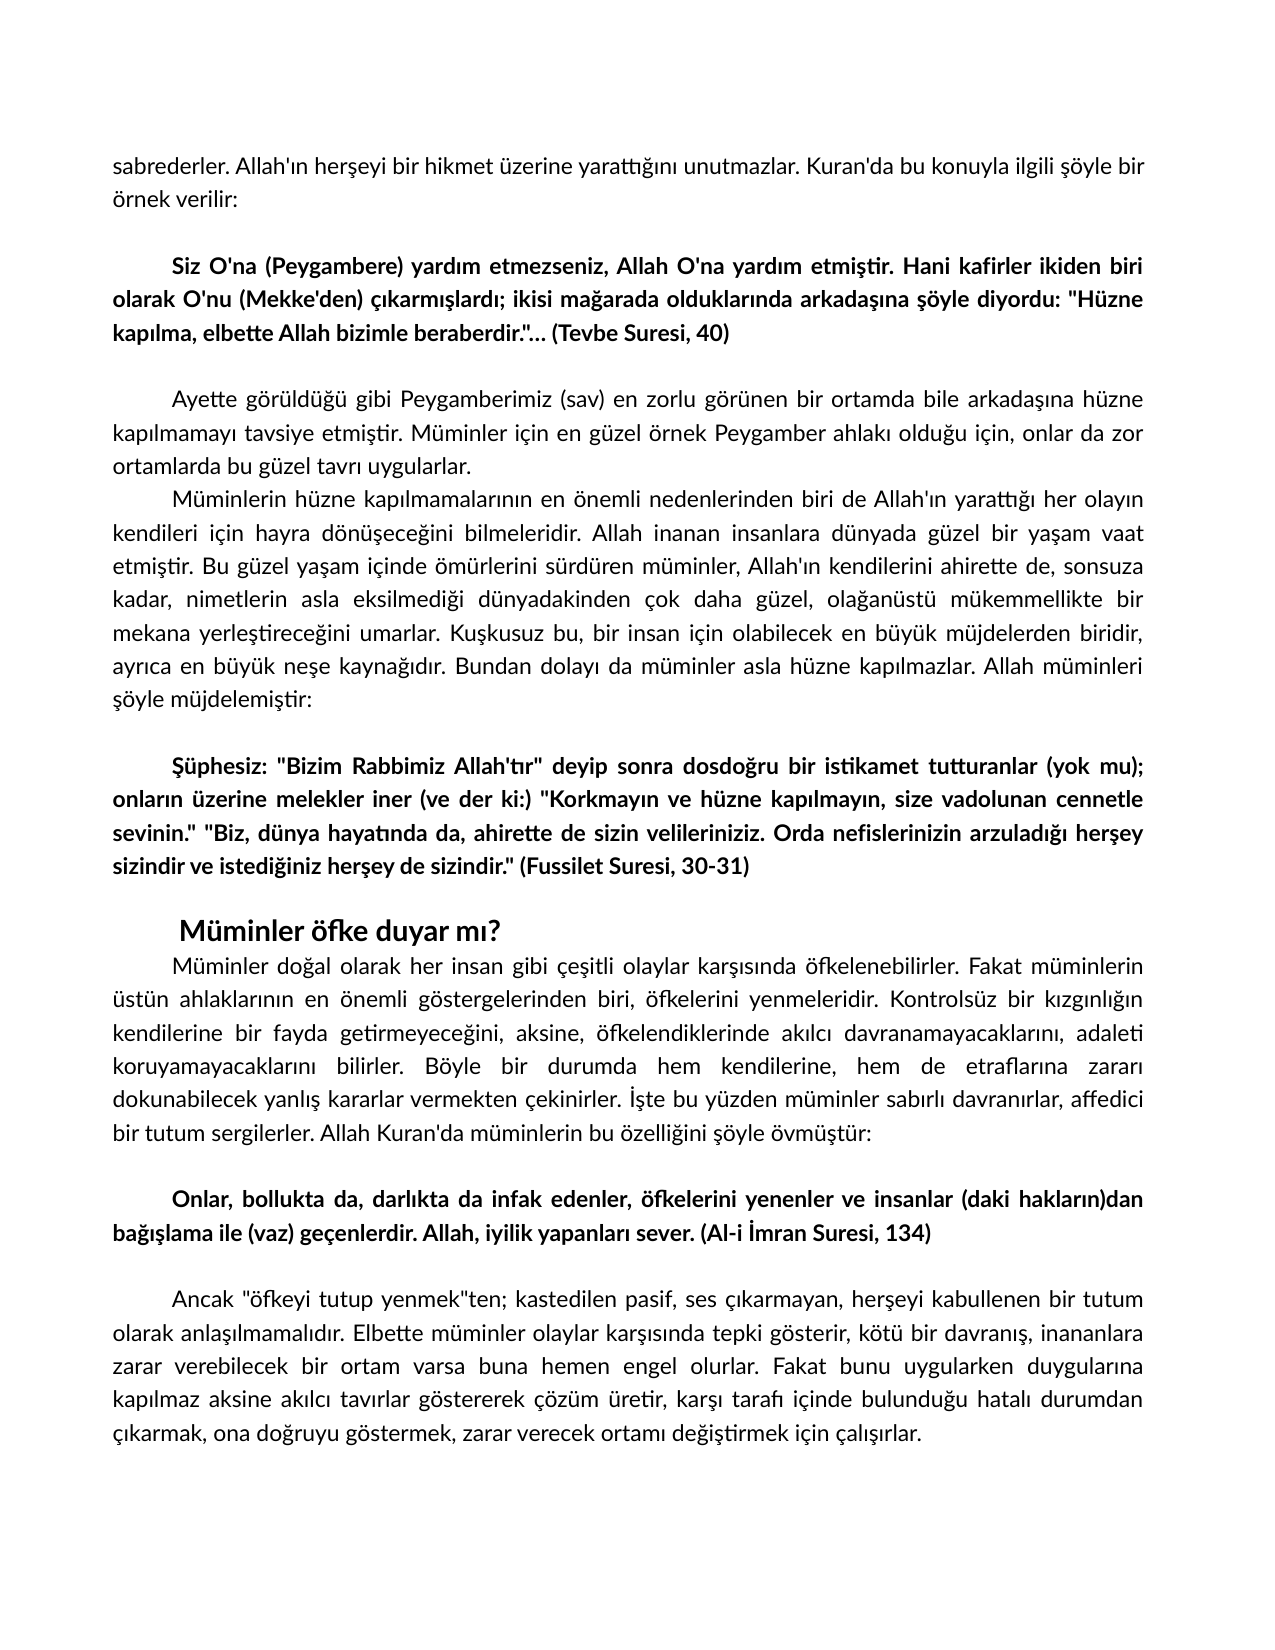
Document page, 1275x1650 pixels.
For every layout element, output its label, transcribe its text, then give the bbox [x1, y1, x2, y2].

text Müminlerin hüzne kapılmamalarının en önemli nedenlerinden biri de Allah'ın yarattığı her olayın kendileri için hayra dönüşeceğini bilmeleridir. Allah inanan insanlara dünyada güzel bir yaşam vaat etmiştir. Bu güzel yaşam içinde ömürlerini sürdüren müminler, Allah'ın kendilerini ahirette de, sonsuza kadar, nimetlerin asla eksilmediği dünyadakinden çok daha güzel, olağanüstü mükemmellikte bir mekana yerleştireceğini umarlar. Kuşkusuz bu, bir insan için olabilecek en büyük müjdelerden biridir, ayrıca en büyük neşe kaynağıdır. Bundan dolayı da müminler asla hüzne kapılmazlar. Allah müminleri şöyle müjdelemiştir: [112, 481, 1145, 714]
text Müminler öfke duyar mı? [112, 914, 1145, 948]
text Şüphesiz: "Bizim Rabbimiz Allah'tır" deyip sonra dosdoğru bir istikamet tutturanlar (yok mu); onların üzerine melekler iner (ve der ki:) "Korkmayın ve hüzne kapılmayın, size vadolunan cennetle sevinin." "Biz, dünya hayatında da, ahirette de sizin velileriniziz. Orda nefislerinizin arzuladığı herşey sizindir ve istediğiniz herşey de sizindir." (Fussilet Suresi, 30-31) [112, 748, 1145, 881]
text sabrederler. Allah'ın herşeyi bir hikmet üzerine yarattığını unutmazlar. Kuran'da bu konuyla ilgili şöyle bir örnek verilir: [112, 148, 1145, 214]
text Ayette görüldüğü gibi Peygamberimiz (sav) en zorlu görünen bir ortamda bile arkadaşına hüzne kapılmamayı tavsiye etmiştir. Müminler için en güzel örnek Peygamber ahlakı olduğu için, onlar da zor ortamlarda bu güzel tavrı uygularlar. [112, 381, 1145, 481]
text Ancak "öfkeyi tutup yenmek"ten; kastedilen pasif, ses çıkarmayan, herşeyi kabullenen bir tutum olarak anlaşılmamalıdır. Elbette müminler olaylar karşısında tepki gösterir, kötü bir davranış, inananlara zarar verebilecek bir ortam varsa buna hemen engel olurlar. Fakat bunu uygularken duygularına kapılmaz aksine akılcı tavırlar göstererek çözüm üretir, karşı tarafı içinde bulunduğu hatalı durumdan çıkarmak, ona doğruyu göstermek, zarar verecek ortamı değiştirmek için çalışırlar. [112, 1281, 1145, 1448]
text Müminler doğal olarak her insan gibi çeşitli olaylar karşısında öfkelenebilirler. Fakat müminlerin üstün ahlaklarının en önemli göstergelerinden biri, öfkelerini yenmeleridir. Kontrolsüz bir kızgınlığın kendilerine bir fayda getirmeyeceğini, aksine, öfkelendiklerinde akılcı davranamayacaklarını, adaleti koruyamayacaklarını bilirler. Böyle bir durumda hem kendilerine, hem de etraflarına zararı dokunabilecek yanlış kararlar vermekten çekinirler. İşte bu yüzden müminler sabırlı davranırlar, affedici bir tutum sergilerler. Allah Kuran'da müminlerin bu özelliğini şöyle övmüştür: [112, 948, 1145, 1148]
text Siz O'na (Peygambere) yardım etmezseniz, Allah O'na yardım etmiştir. Hani kafirler ikiden biri olarak O'nu (Mekke'den) çıkarmışlardı; ikisi mağarada olduklarında arkadaşına şöyle diyordu: "Hüzne kapılma, elbette Allah bizimle beraberdir."… (Tevbe Suresi, 40) [112, 248, 1145, 348]
text Onlar, bollukta da, darlıkta da infak edenler, öfkelerini yenenler ve insanlar (daki hakların)dan bağışlama ile (vaz) geçenlerdir. Allah, iyilik yapanları sever. (Al-i İmran Suresi, 134) [112, 1181, 1145, 1248]
